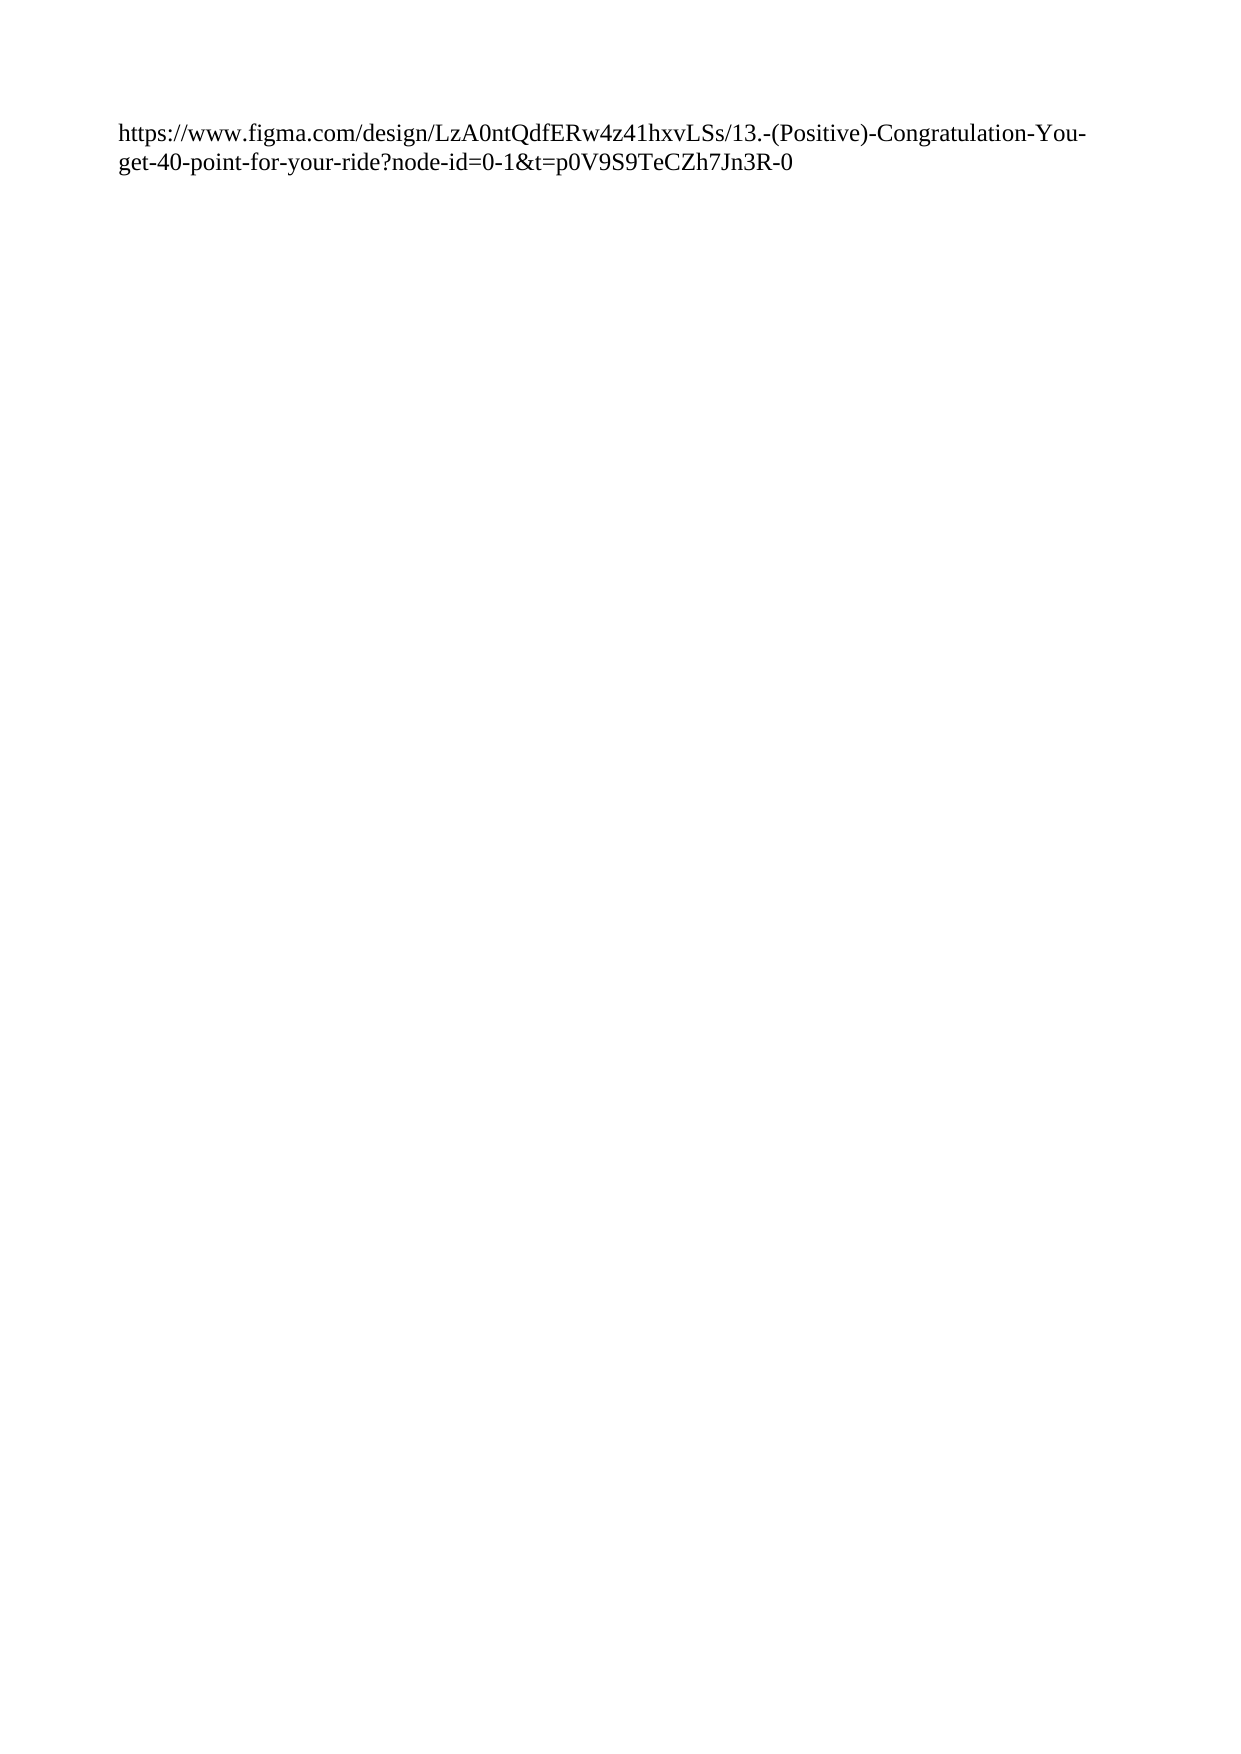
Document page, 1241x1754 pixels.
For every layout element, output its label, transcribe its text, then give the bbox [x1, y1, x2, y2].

text https://www.figma.com/design/LzA0ntQdfERw4z41hxvLSs/13.-(Positive)-Congratulation-You-get-40-point-for-your-ride?node-id=0-1&t=p0V9S9TeCZh7Jn3R-0 [118, 118, 1122, 176]
